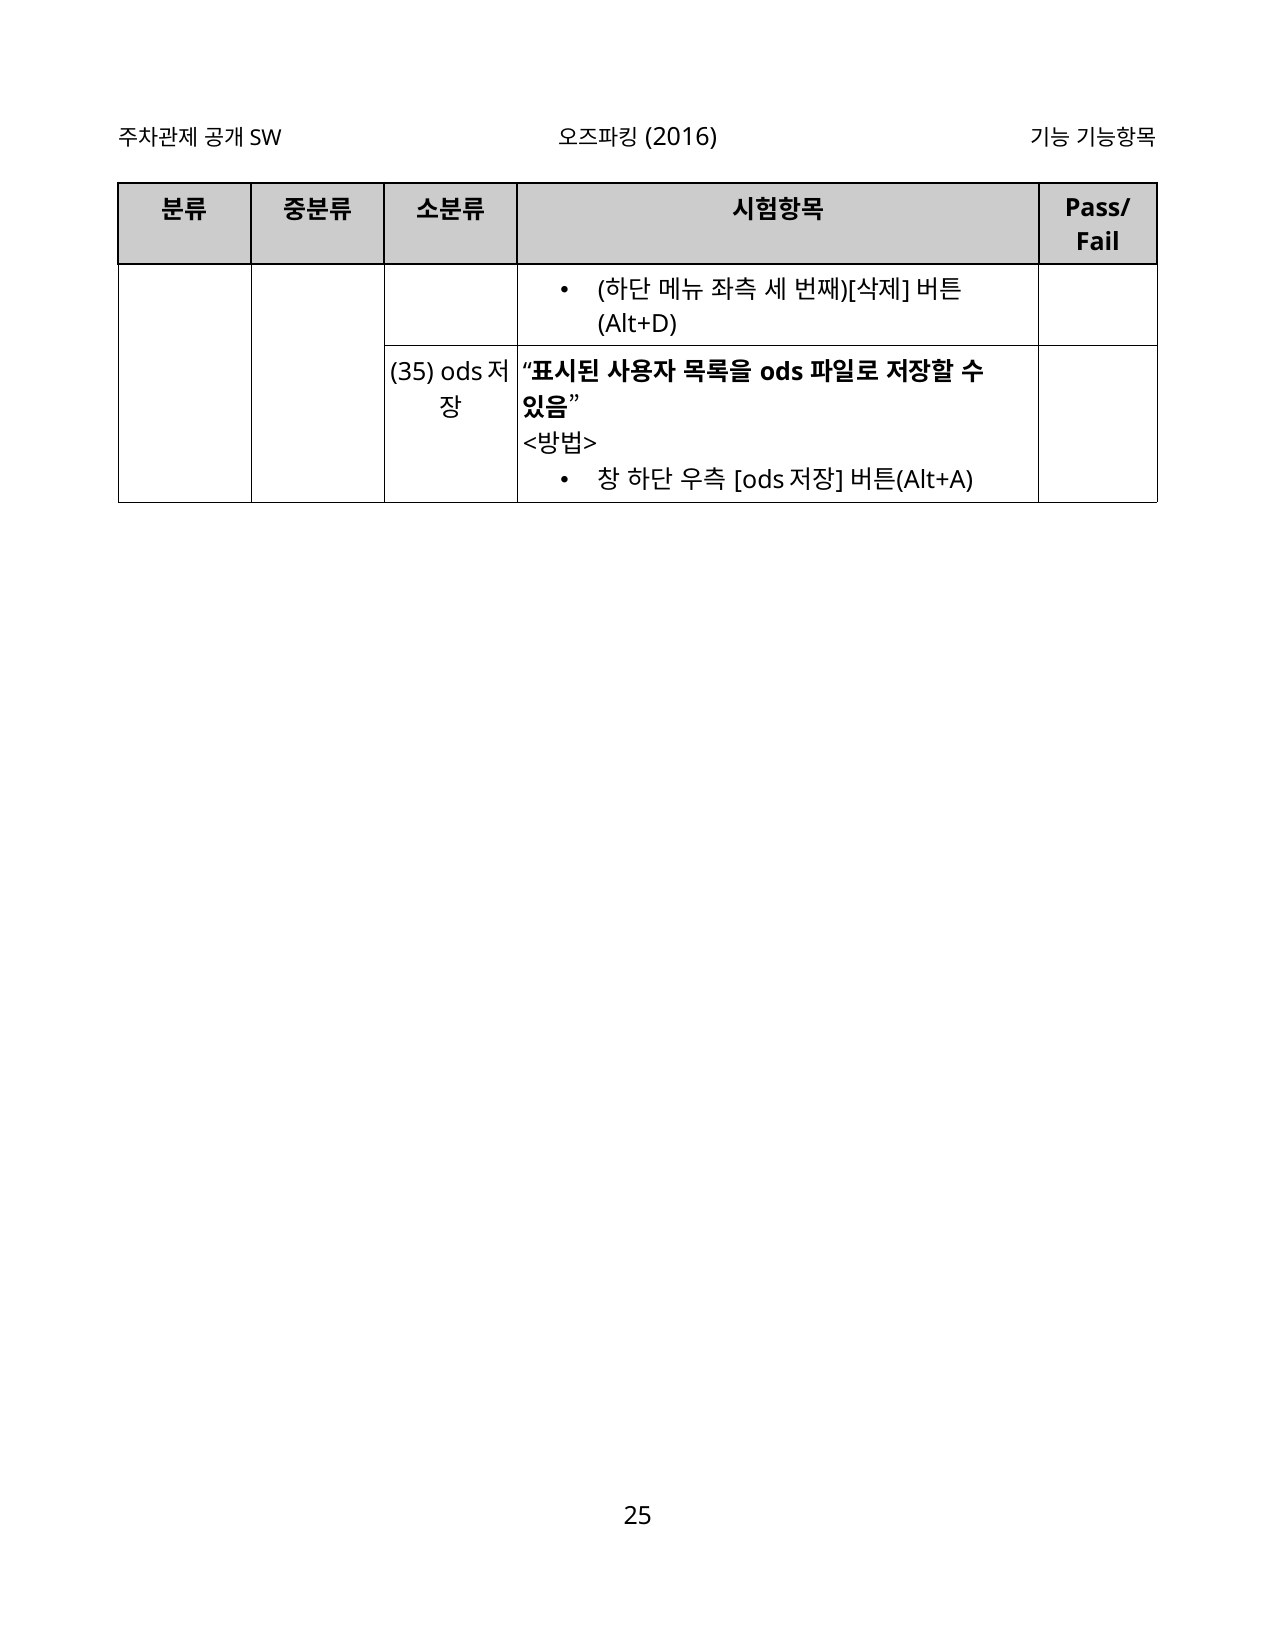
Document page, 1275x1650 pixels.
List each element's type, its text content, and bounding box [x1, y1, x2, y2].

table_cell [1039, 346, 1157, 502]
table_header Pass/Fail [1040, 184, 1156, 263]
table_header 소분류 [385, 184, 516, 263]
table_cell [385, 265, 517, 345]
table_header 분류 [119, 184, 250, 263]
table_cell [119, 265, 251, 502]
table_cell (35) ods저장 [385, 346, 517, 502]
table_cell [1039, 265, 1157, 345]
table_header 시험항목 [518, 184, 1038, 263]
table_header 중분류 [252, 184, 383, 263]
table_cell [252, 265, 384, 502]
table_cell “표시된 사용자 목록을 ods 파일로 저장할 수 있음” <방법> 창 하단 우측 [ods저장] 버튼(Alt+A) [518, 346, 1038, 502]
table_cell “하급 사용자 삭제 가능” <시기> 하급 사용자(비 매니저) 계정 행 선택 상태 <방법> (하단 메뉴 좌측 세 번째)[삭제] 버튼(Alt+D) [518, 265, 1038, 345]
